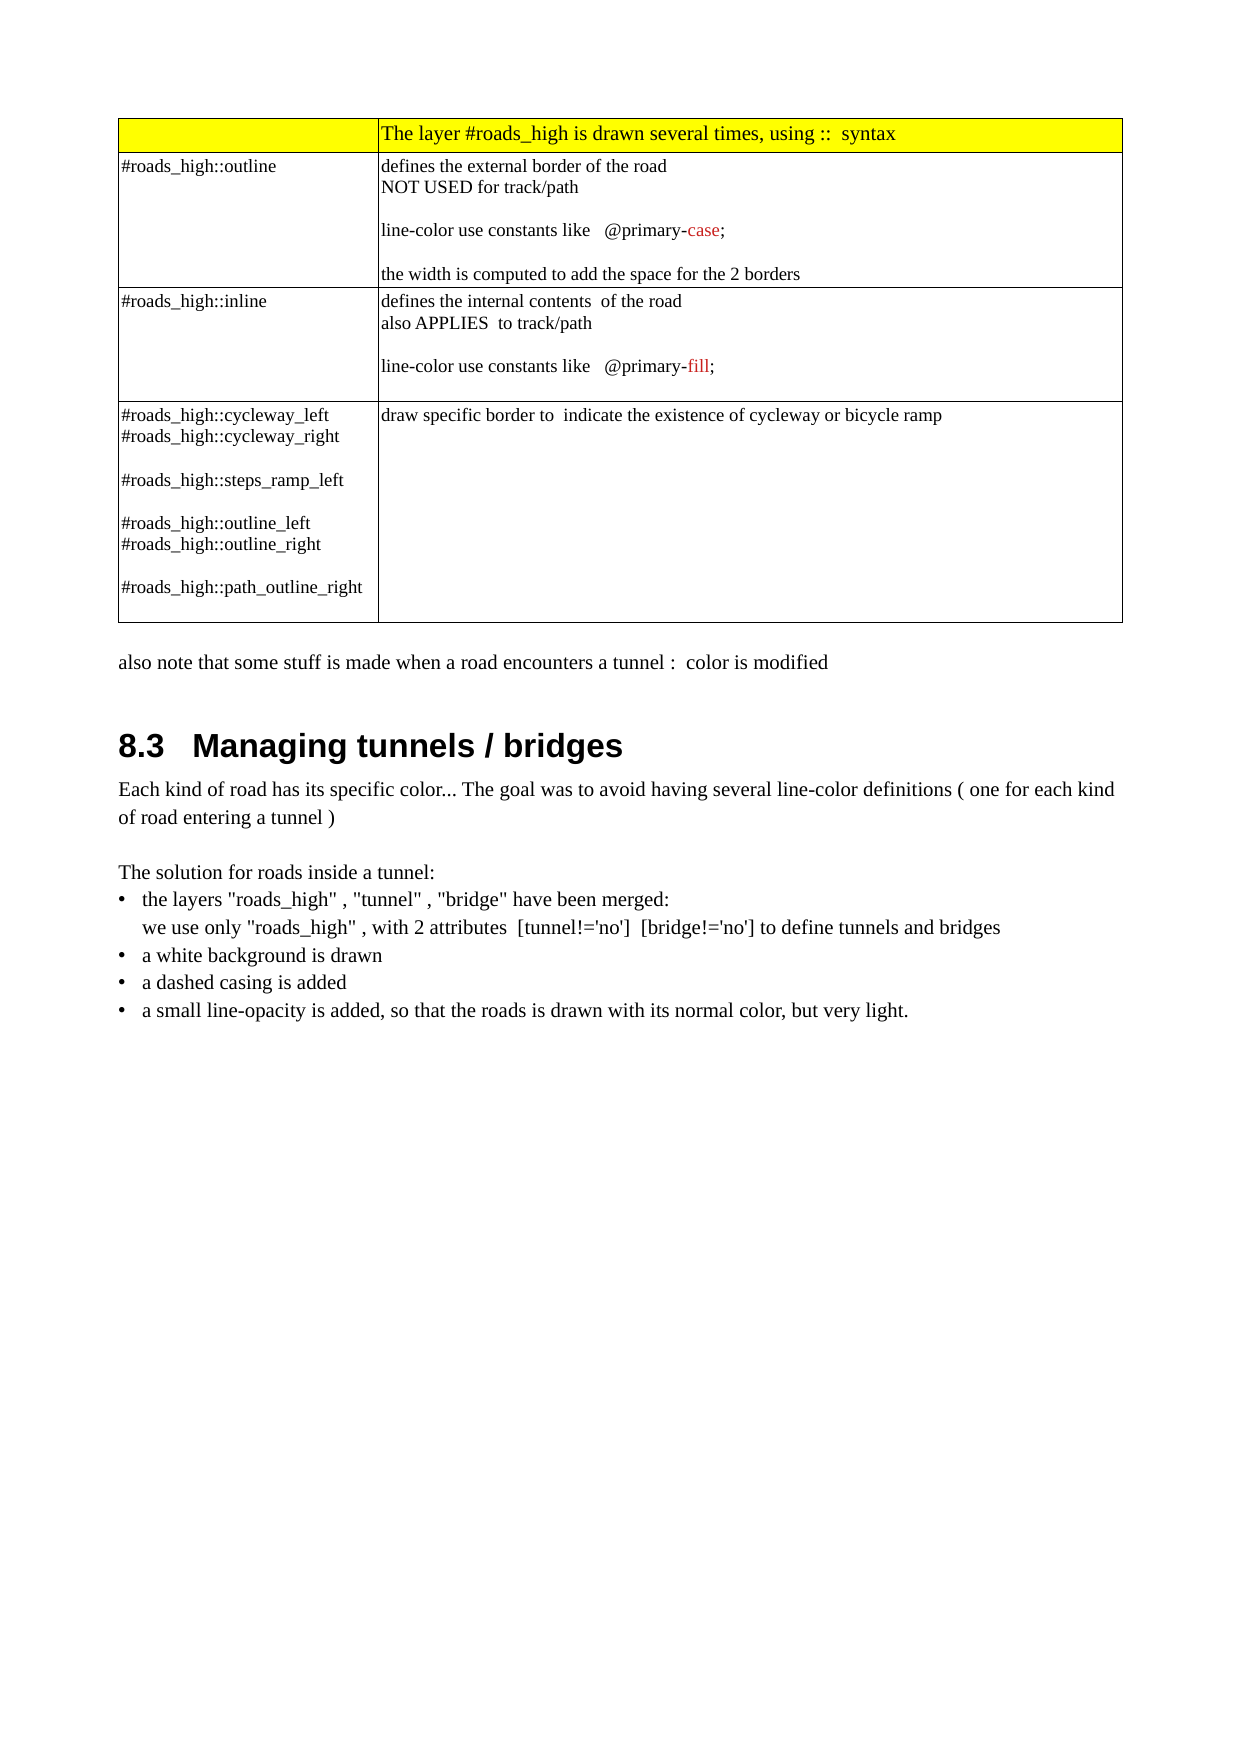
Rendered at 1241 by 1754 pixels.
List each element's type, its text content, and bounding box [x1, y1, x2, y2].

subtitle Managing tunnels / bridges [118, 726, 1122, 764]
table_cell draw specific border to indicate the existence of cycleway or bicycle ramp [379, 402, 1122, 622]
text The solution for roads inside a tunnel: [118, 860, 1122, 884]
table_cell #roads_high::inline [119, 288, 378, 401]
table_cell #roads_high::outline [119, 153, 378, 287]
list a white background is drawn [118, 943, 1122, 967]
table_cell defines the internal contents of the road also APPLIES to track/path line-color use constants like @primary-fill; [379, 288, 1122, 401]
table_header The layer #roads_high is drawn several times, using :: syntax [379, 119, 1122, 152]
table_cell defines the external border of the road NOT USED for track/path line-color use constants like @primary-case; the width is computed to add the space for the 2 borders [379, 153, 1122, 287]
table_cell #roads_high::cycleway_left #roads_high::cycleway_right #roads_high::steps_ramp_left #roads_high::outline_left #roads_high::outline_right #roads_high::path_outline_right [119, 402, 378, 622]
text also note that some stuff is made when a road encounters a tunnel : color is modified [118, 650, 1122, 674]
list the layers "roads_high" , "tunnel" , "bridge" have been merged: we use only "roads_high" , with 2 attributes [tunnel!='no'] [bridge!='no'] to define tunnels and bridges [118, 887, 1122, 939]
text Each kind of road has its specific color... The goal was to avoid having several line-color definitions ( one for each kind of road entering a tunnel ) [118, 777, 1122, 829]
list a dashed casing is added [118, 970, 1122, 994]
list a small line-opacity is added, so that the roads is drawn with its normal color, but very light. [118, 998, 1122, 1022]
table_header [119, 119, 378, 152]
